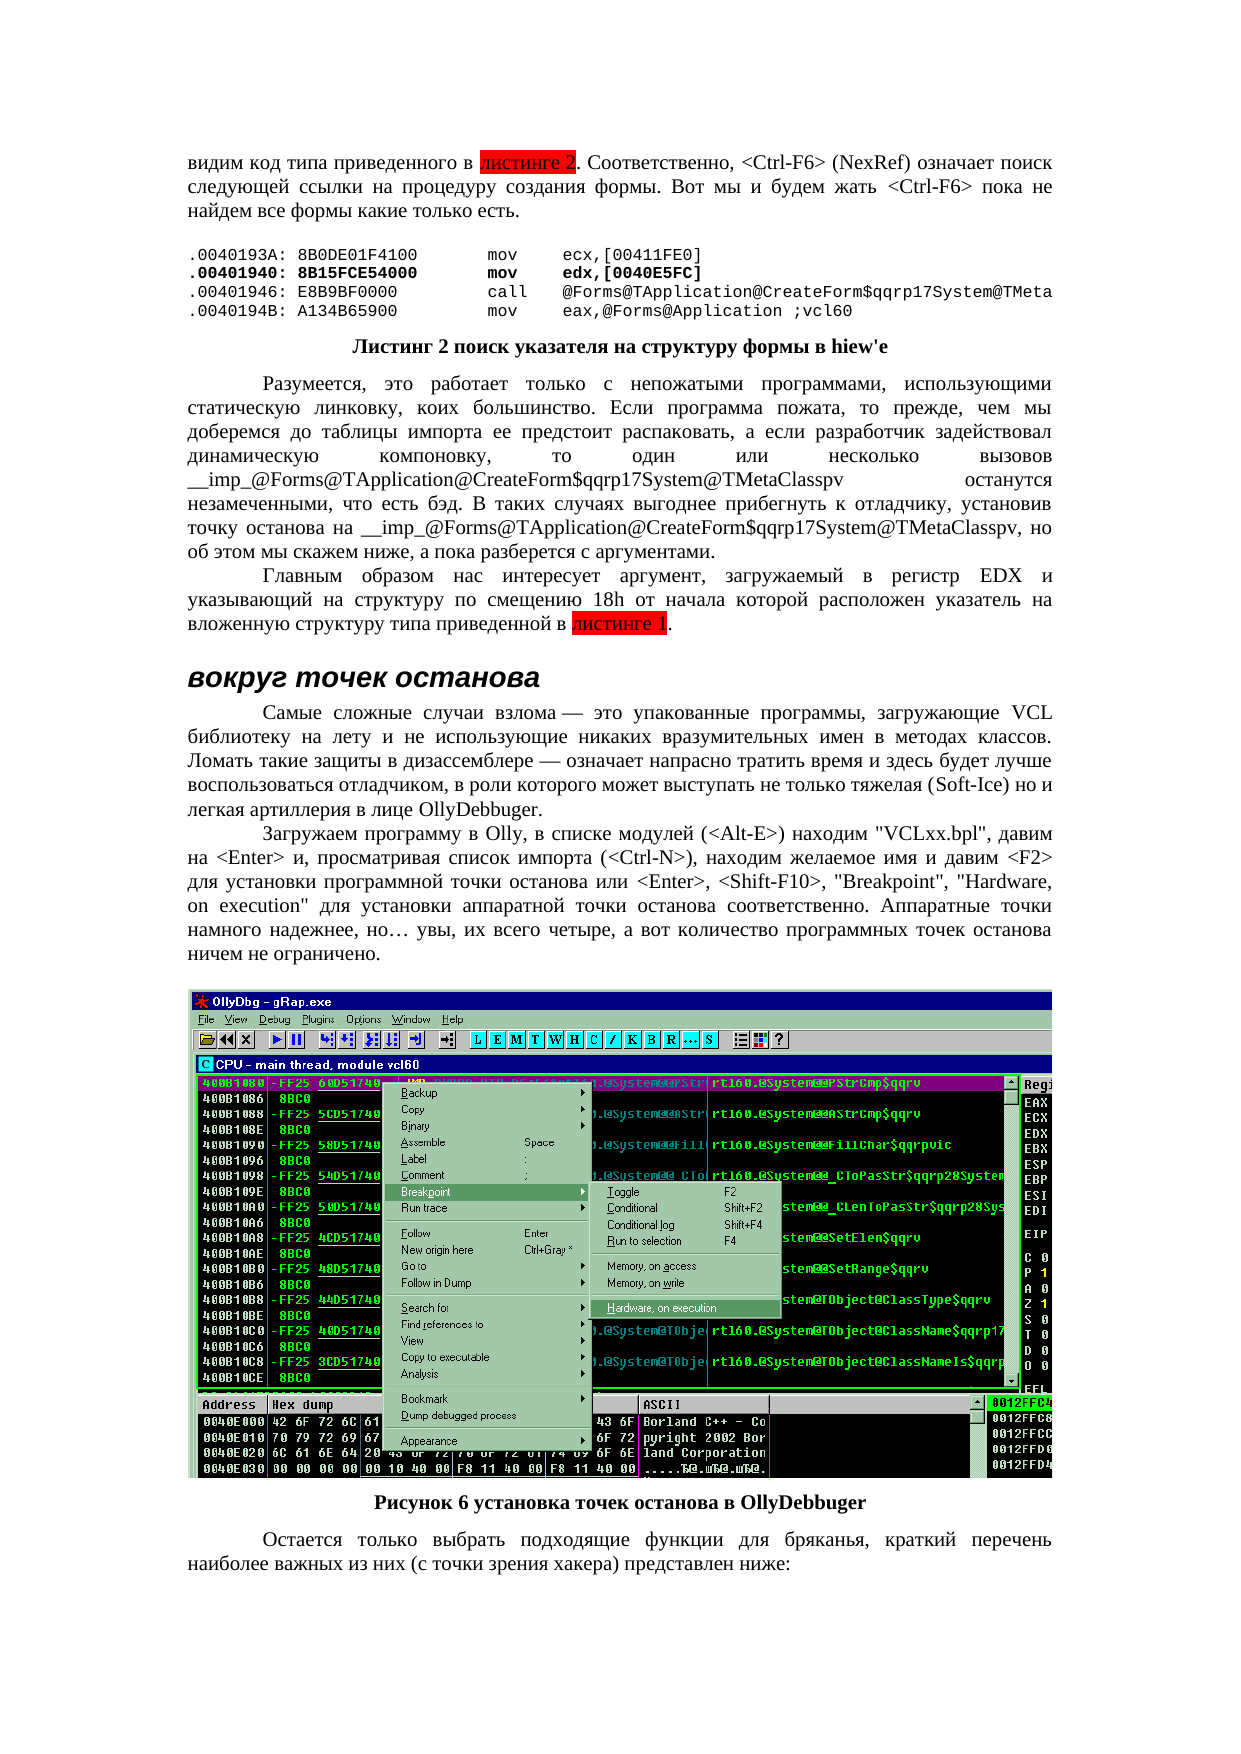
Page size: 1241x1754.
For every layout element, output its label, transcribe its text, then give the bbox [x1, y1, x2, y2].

text Остается только выбрать подходящие функции для бряканья, краткий перечень наиболее важных из них (с точки зрения хакера) представлен ниже: [187, 1527, 1053, 1575]
text .0040194B: A134B65900 mov eax,@Forms@Application ;vcl60 [187, 303, 1053, 322]
text .00401946: E8B9BF0000 call @Forms@TApplication@CreateForm$qqrp17System@TMeta [187, 284, 1053, 303]
text Загружаем программу в Olly, в списке модулей (<Alt-E>) находим "VCLxx.bpl", давим на <Enter> и, просматривая список импорта (<Ctrl-N>), находим желаемое имя и давим <F2> для установки программной точки останова или <Enter>, <Shift-F10>, "Breakpoint", "Hardware, on execution" для установки аппаратной точки останова соответственно. Аппаратные точки намного надежнее, но… увы, их всего четыре, а вот количество программных точек останова ничем не ограничено. [187, 821, 1053, 965]
picture [188, 989, 1053, 1478]
subtitle вокруг точек останова [187, 660, 1053, 694]
text Рисунок 6 установка точек останова в OllyDebbuger [187, 1490, 1053, 1514]
text видим код типа приведенного в листинге 2. Соответственно, <Ctrl-F6> (NexRef) означает поиск следующей ссылки на процедуру создания формы. Вот мы и будем жать <Ctrl-F6> пока не найдем все формы какие только есть. [187, 150, 1053, 222]
text .0040193A: 8B0DE01F4100 mov ecx,[00411FE0] [187, 246, 1053, 265]
text Разумеется, это работает только с непожатыми программами, использующими статическую линковку, коих большинство. Если программа пожата, то прежде, чем мы доберемся до таблицы импорта ее предстоит распаковать, а если разработчик задействовал динамическую компоновку, то один или несколько вызовов __imp_@Forms@TApplication@CreateForm$qqrp17System@TMetaClasspv останутся незамеченными, что есть бэд. В таких случаях выгоднее прибегнуть к отладчику, установив точку останова на __imp_@Forms@TApplication@CreateForm$qqrp17System@TMetaClasspv, но об этом мы скажем ниже, а пока разберется с аргументами. [187, 371, 1053, 563]
text Самые сложные случаи взлома — это упакованные программы, загружающие VCL библиотеку на лету и не использующие никаких вразумительных имен в методах классов. Ломать такие защиты в дизассемблере — означает напрасно тратить время и здесь будет лучше воспользоваться отладчиком, в роли которого может выступать не только тяжелая (Soft-Ice) но и легкая артиллерия в лице OllyDebbuger. [187, 700, 1053, 821]
text .00401940: 8B15FCE54000 mov edx,[0040E5FC] [187, 265, 1053, 284]
text Главным образом нас интересует аргумент, загружаемый в регистр EDX и указывающий на структуру по смещению 18h от начала которой расположен указатель на вложенную структуру типа приведенной в листинге 1. [187, 563, 1053, 635]
text Листинг 2 поиск указателя на структуру формы в hiew'e [187, 334, 1053, 358]
